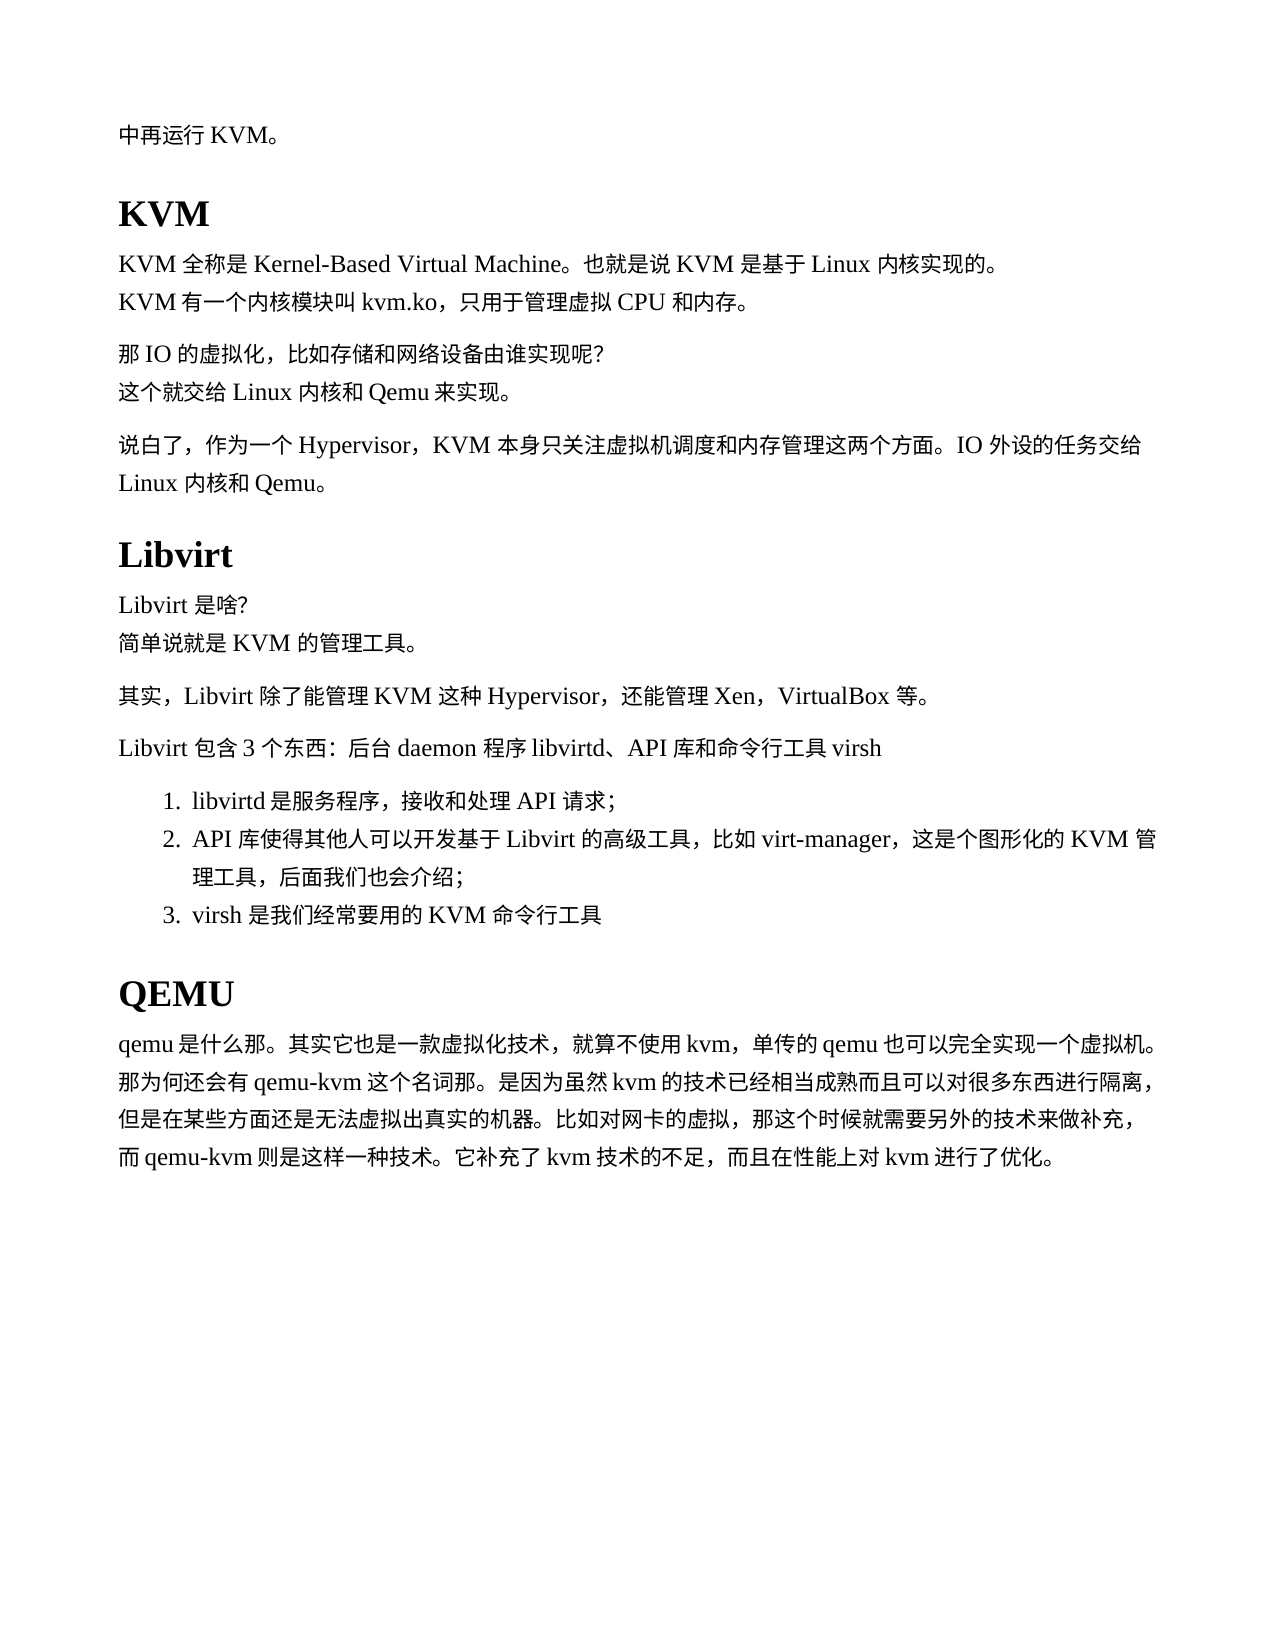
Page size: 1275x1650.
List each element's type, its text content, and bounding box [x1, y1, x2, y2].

subtitle QEMU [118, 971, 1157, 1014]
list API 库使得其他人可以开发基于 Libvirt 的高级工具，比如 virt-manager，这是个图形化的 KVM 管理工具，后面我们也会介绍； [162, 822, 1157, 891]
list virsh 是我们经常要用的 KVM 命令行工具 [162, 898, 1157, 929]
subtitle KVM [118, 191, 1157, 234]
text 说白了，作为一个 Hypervisor，KVM 本身只关注虚拟机调度和内存管理这两个方面。IO 外设的任务交给 Linux 内核和 Qemu。 [118, 428, 1157, 497]
text KVM 全称是 Kernel-Based Virtual Machine。也就是说 KVM 是基于 Linux 内核实现的。 KVM有一个内核模块叫 kvm.ko，只用于管理虚拟 CPU 和内存。 [118, 247, 1157, 317]
text Libvirt 是啥？ 简单说就是 KVM 的管理工具。 [118, 588, 1157, 658]
text qemu是什么那。其实它也是一款虚拟化技术，就算不使用kvm，单传的qemu也可以完全实现一个虚拟机。那为何还会有qemu-kvm这个名词那。是因为虽然kvm的技术已经相当成熟而且可以对很多东西进行隔离，但是在某些方面还是无法虚拟出真实的机器。比如对网卡的虚拟，那这个时候就需要另外的技术来做补充，而qemu-kvm则是这样一种技术。它补充了kvm技术的不足，而且在性能上对kvm进行了优化。 [118, 1027, 1157, 1172]
text 中再运行KVM。 [118, 118, 1157, 150]
text Libvirt 包含 3 个东西：后台 daemon 程序 libvirtd、API 库和命令行工具 virsh [118, 731, 1157, 763]
text 其实，Libvirt 除了能管理 KVM 这种 Hypervisor，还能管理 Xen，VirtualBox 等。 [118, 679, 1157, 711]
list libvirtd是服务程序，接收和处理 API 请求； [162, 784, 1157, 816]
subtitle Libvirt [118, 533, 1157, 576]
text 那 IO 的虚拟化，比如存储和网络设备由谁实现呢？ 这个就交给 Linux 内核和Qemu来实现。 [118, 337, 1157, 407]
